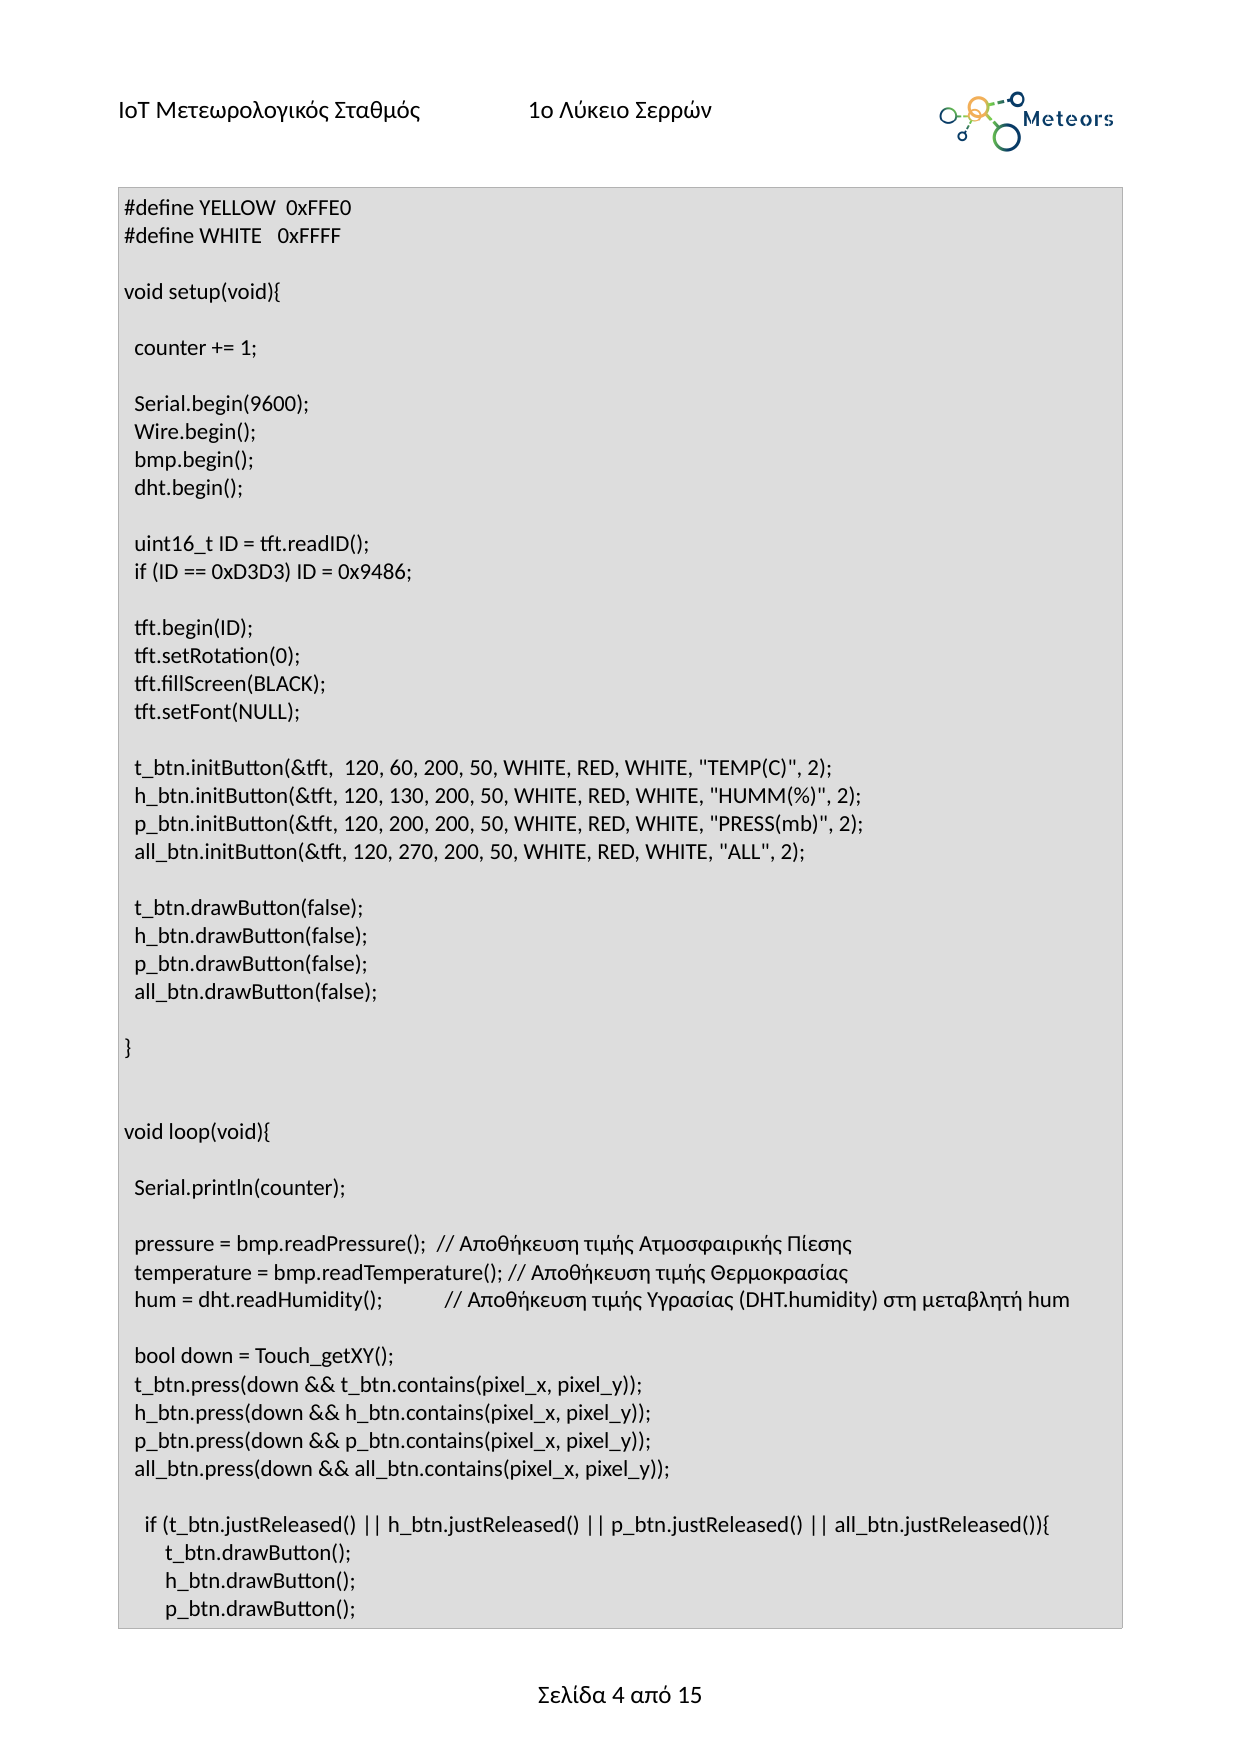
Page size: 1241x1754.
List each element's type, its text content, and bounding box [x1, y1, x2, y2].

picture [924, 79, 1122, 158]
table_header #define YELLOW 0xFFE0 #define WHITE 0xFFFF void setup(void){ counter += 1; Serial.begin(9600); Wire.begin(); bmp.begin(); dht.begin(); uint16_t ID = tft.readID(); if (ID == 0xD3D3) ID = 0x9486; tft.begin(ID); tft.setRotation(0); tft.fillScreen(BLACK); tft.setFont(NULL); t_btn.initButton(&tft, 120, 60, 200, 50, WHITE, RED, WHITE, "TEMP(C)", 2); h_btn.initButton(&tft, 120, 130, 200, 50, WHITE, RED, WHITE, "HUMM(%)", 2); p_btn.initButton(&tft, 120, 200, 200, 50, WHITE, RED, WHITE, "PRESS(mb)", 2); all_btn.initButton(&tft, 120, 270, 200, 50, WHITE, RED, WHITE, "ALL", 2); t_btn.drawButton(false); h_btn.drawButton(false); p_btn.drawButton(false); all_btn.drawButton(false); } void loop(void){ Serial.println(counter); pressure = bmp.readPressure(); // Αποθήκευση τιμής Ατμοσφαιρικής Πίεσης temperature = bmp.readTemperature(); // Αποθήκευση τιμής Θερμοκρασίας hum = dht.readHumidity(); // Αποθήκευση τιμής Υγρασίας (DHT.humidity) στη μεταβλητή hum bool down = Touch_getXY(); t_btn.press(down && t_btn.contains(pixel_x, pixel_y)); h_btn.press(down && h_btn.contains(pixel_x, pixel_y)); p_btn.press(down && p_btn.contains(pixel_x, pixel_y)); all_btn.press(down && all_btn.contains(pixel_x, pixel_y)); if (t_btn.justReleased() || h_btn.justReleased() || p_btn.justReleased() || all_btn.justReleased()){ t_btn.drawButton(); h_btn.drawButton(); p_btn.drawButton(); [119, 188, 1122, 1628]
